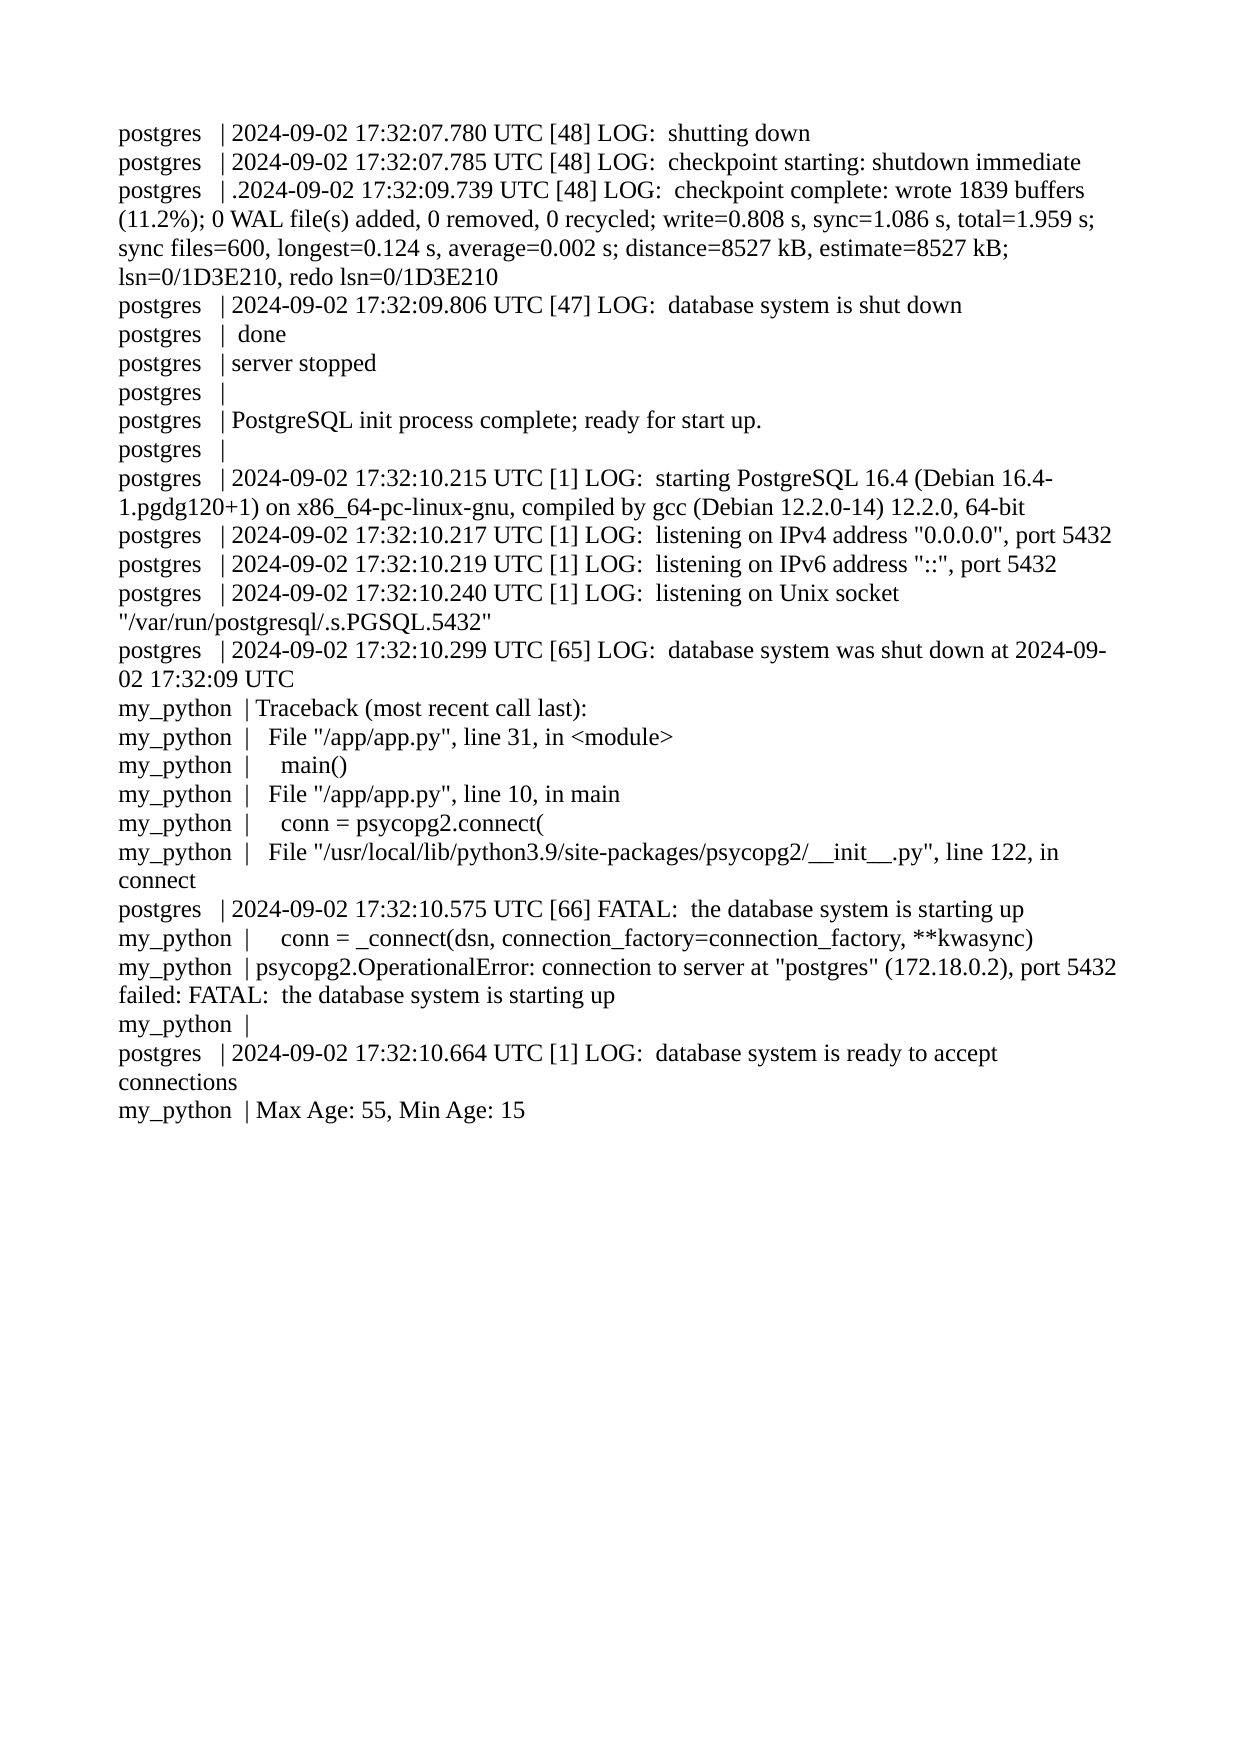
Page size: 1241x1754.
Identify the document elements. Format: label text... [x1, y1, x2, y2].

text postgres | .2024-09-02 17:32:09.739 UTC [48] LOG: checkpoint complete: wrote 1839 buffers (11.2%); 0 WAL file(s) added, 0 removed, 0 recycled; write=0.808 s, sync=1.086 s, total=1.959 s; sync files=600, longest=0.124 s, average=0.002 s; distance=8527 kB, estimate=8527 kB; lsn=0/1D3E210, redo lsn=0/1D3E210 [118, 176, 1122, 291]
text postgres | 2024-09-02 17:32:10.575 UTC [66] FATAL: the database system is starting up [118, 894, 1122, 923]
text my_python | [118, 1009, 1122, 1038]
text my_python | psycopg2.OperationalError: connection to server at "postgres" (172.18.0.2), port 5432 failed: FATAL: the database system is starting up [118, 952, 1122, 1009]
text postgres | 2024-09-02 17:32:10.219 UTC [1] LOG: listening on IPv6 address "::", port 5432 [118, 549, 1122, 578]
text my_python | main() [118, 751, 1122, 779]
text postgres | 2024-09-02 17:32:10.217 UTC [1] LOG: listening on IPv4 address "0.0.0.0", port 5432 [118, 521, 1122, 549]
text postgres | 2024-09-02 17:32:09.806 UTC [47] LOG: database system is shut down [118, 291, 1122, 319]
text postgres | done [118, 319, 1122, 348]
text my_python | Traceback (most recent call last): [118, 693, 1122, 722]
text postgres | 2024-09-02 17:32:07.785 UTC [48] LOG: checkpoint starting: shutdown immediate [118, 147, 1122, 176]
text my_python | File "/usr/local/lib/python3.9/site-packages/psycopg2/__init__.py", line 122, in connect [118, 837, 1122, 894]
text postgres | [118, 377, 1122, 406]
text postgres | 2024-09-02 17:32:10.664 UTC [1] LOG: database system is ready to accept connections [118, 1038, 1122, 1096]
text my_python | File "/app/app.py", line 10, in main [118, 779, 1122, 808]
text postgres | 2024-09-02 17:32:07.780 UTC [48] LOG: shutting down [118, 118, 1122, 147]
text postgres | 2024-09-02 17:32:10.299 UTC [65] LOG: database system was shut down at 2024-09-02 17:32:09 UTC [118, 636, 1122, 693]
text postgres | PostgreSQL init process complete; ready for start up. [118, 406, 1122, 434]
text my_python | Max Age: 55, Min Age: 15 [118, 1096, 1122, 1124]
text my_python | conn = psycopg2.connect( [118, 808, 1122, 837]
text postgres | [118, 434, 1122, 463]
text postgres | 2024-09-02 17:32:10.240 UTC [1] LOG: listening on Unix socket "/var/run/postgresql/.s.PGSQL.5432" [118, 578, 1122, 636]
text my_python | File "/app/app.py", line 31, in <module> [118, 722, 1122, 751]
text postgres | 2024-09-02 17:32:10.215 UTC [1] LOG: starting PostgreSQL 16.4 (Debian 16.4-1.pgdg120+1) on x86_64-pc-linux-gnu, compiled by gcc (Debian 12.2.0-14) 12.2.0, 64-bit [118, 463, 1122, 521]
text my_python | conn = _connect(dsn, connection_factory=connection_factory, **kwasync) [118, 923, 1122, 952]
text postgres | server stopped [118, 348, 1122, 377]
